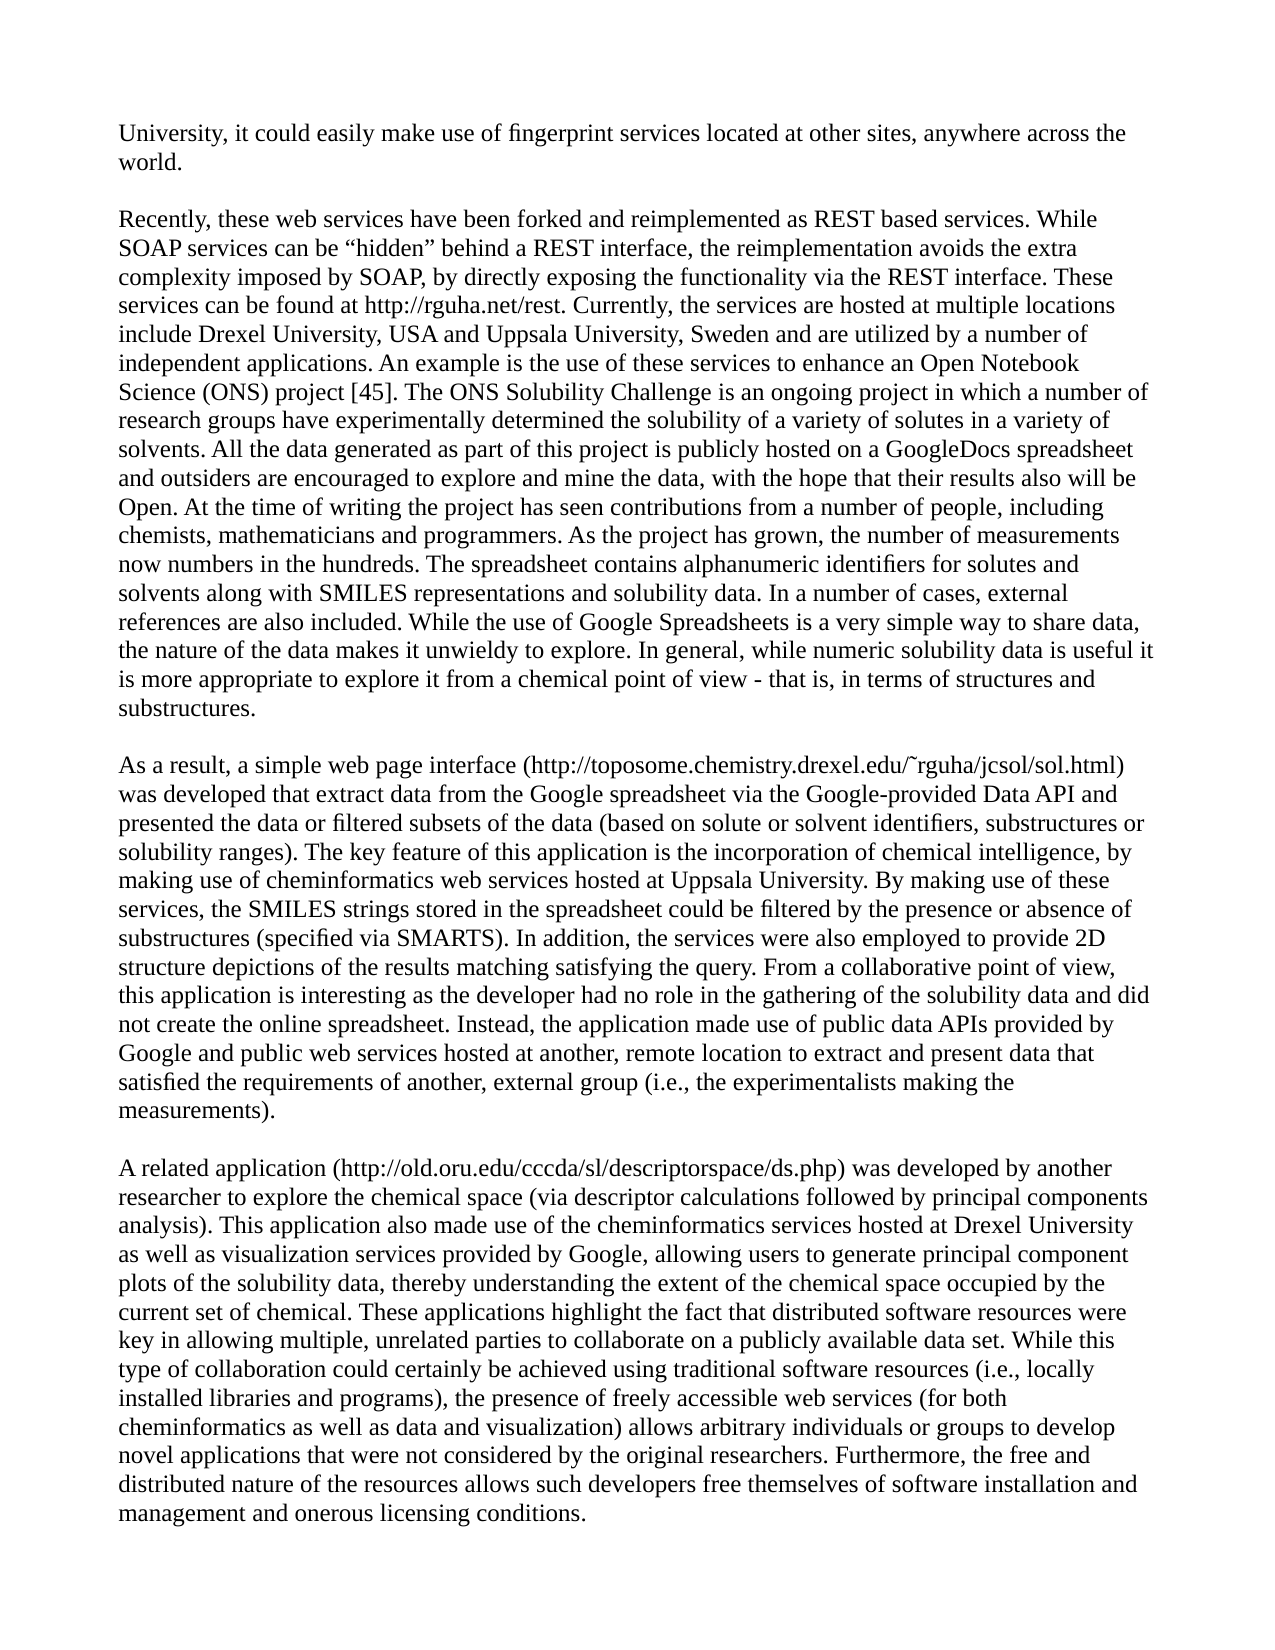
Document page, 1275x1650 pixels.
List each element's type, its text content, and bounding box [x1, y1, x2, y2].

text As a result, a simple web page interface (http://toposome.chemistry.drexel.edu/˜rguha/jcsol/sol.html) was developed that extract data from the Google spreadsheet via the Google-provided Data API and presented the data or ﬁltered subsets of the data (based on solute or solvent identiﬁers, substructures or solubility ranges). The key feature of this application is the incorporation of chemical intelligence, by making use of cheminformatics web services hosted at Uppsala University. By making use of these services, the SMILES strings stored in the spreadsheet could be ﬁltered by the presence or absence of substructures (speciﬁed via SMARTS). In addition, the services were also employed to provide 2D structure depictions of the results matching satisfying the query. From a collaborative point of view, this application is interesting as the developer had no role in the gathering of the solubility data and did not create the online spreadsheet. Instead, the application made use of public data APIs provided by Google and public web services hosted at another, remote location to extract and present data that satisﬁed the requirements of another, external group (i.e., the experimentalists making the measurements). [118, 751, 1157, 1124]
text world. [118, 147, 1157, 176]
text University, it could easily make use of ﬁngerprint services located at other sites, anywhere across the [118, 118, 1157, 147]
text Recently, these web services have been forked and reimplemented as REST based services. While SOAP services can be “hidden” behind a REST interface, the reimplementation avoids the extra complexity imposed by SOAP, by directly exposing the functionality via the REST interface. These services can be found at http://rguha.net/rest. Currently, the services are hosted at multiple locations include Drexel University, USA and Uppsala University, Sweden and are utilized by a number of independent applications. An example is the use of these services to enhance an Open Notebook Science (ONS) project [45]. The ONS Solubility Challenge is an ongoing project in which a number of research groups have experimentally determined the solubility of a variety of solutes in a variety of solvents. All the data generated as part of this project is publicly hosted on a GoogleDocs spreadsheet and outsiders are encouraged to explore and mine the data, with the hope that their results also will be Open. At the time of writing the project has seen contributions from a number of people, including chemists, mathematicians and programmers. As the project has grown, the number of measurements now numbers in the hundreds. The spreadsheet contains alphanumeric identiﬁers for solutes and solvents along with SMILES representations and solubility data. In a number of cases, external references are also included. While the use of Google Spreadsheets is a very simple way to share data, the nature of the data makes it unwieldy to explore. In general, while numeric solubility data is useful it [118, 204, 1157, 664]
text is more appropriate to explore it from a chemical point of view - that is, in terms of structures and substructures. [118, 664, 1157, 722]
text A related application (http://old.oru.edu/cccda/sl/descriptorspace/ds.php) was developed by another researcher to explore the chemical space (via descriptor calculations followed by principal components analysis). This application also made use of the cheminformatics services hosted at Drexel University as well as visualization services provided by Google, allowing users to generate principal component plots of the solubility data, thereby understanding the extent of the chemical space occupied by the current set of chemical. These applications highlight the fact that distributed software resources were key in allowing multiple, unrelated parties to collaborate on a publicly available data set. While this type of collaboration could certainly be achieved using traditional software resources (i.e., locally installed libraries and programs), the presence of freely accessible web services (for both cheminformatics as well as data and visualization) allows arbitrary individuals or groups to develop novel applications that were not considered by the original researchers. Furthermore, the free and distributed nature of the resources allows such developers free themselves of software installation and management and onerous licensing conditions. [118, 1153, 1157, 1527]
